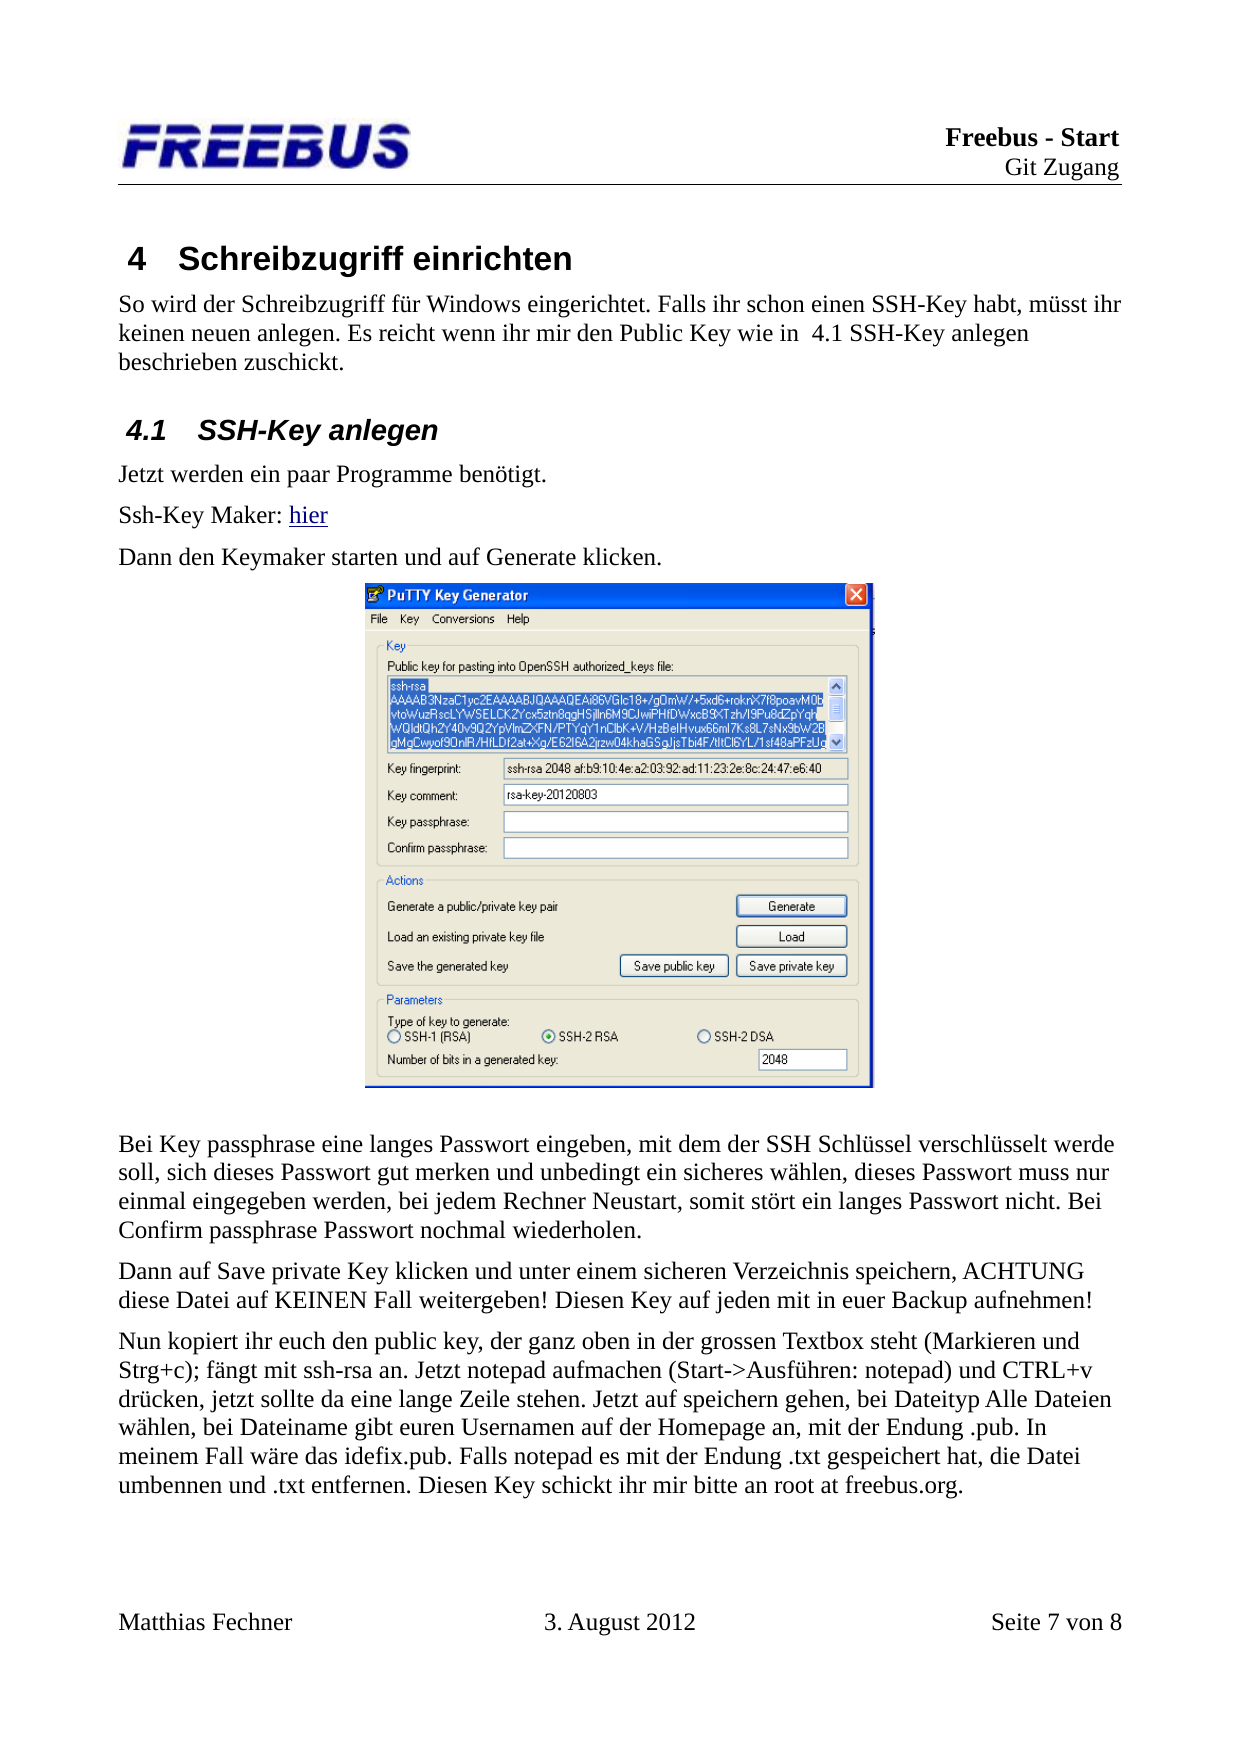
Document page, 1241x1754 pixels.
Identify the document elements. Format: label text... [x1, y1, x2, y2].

subtitle SSH-Key anlegen [118, 413, 1122, 447]
text Dann den Keymaker starten und auf Generate klicken. [118, 542, 1122, 571]
picture [365, 583, 875, 1088]
text Dann auf Save private Key klicken und unter einem sicheren Verzeichnis speichern, ACHTUNG diese Datei auf KEINEN Fall weitergeben! Diesen Key auf jeden mit in euer Backup aufnehmen! [118, 1256, 1122, 1314]
text So wird der Schreibzugriff für Windows eingerichtet. Falls ihr schon einen SSH-Key habt, müsst ihr keinen neuen anlegen. Es reicht wenn ihr mir den Public Key wie in 4.1 SSH-Key anlegen beschrieben zuschickt. [118, 289, 1122, 376]
text Bei Key passphrase eine langes Passwort eingeben, mit dem der SSH Schlüssel verschlüsselt werde soll, sich dieses Passwort gut merken und unbedingt ein sicheres wählen, dieses Passwort muss nur einmal eingegeben werden, bei jedem Rechner Neustart, somit stört ein langes Passwort nicht. Bei Confirm passphrase Passwort nochmal wiederholen. [118, 1129, 1122, 1244]
subtitle Schreibzugriff einrichten [118, 238, 1122, 277]
text Jetzt werden ein paar Programme benötigt. [118, 459, 1122, 488]
text Nun kopiert ihr euch den public key, der ganz oben in der grossen Textbox steht (Markieren und Strg+c); fängt mit ssh-rsa an. Jetzt notepad aufmachen (Start->Ausführen: notepad) und CTRL+v drücken, jetzt sollte da eine lange Zeile stehen. Jetzt auf speichern gehen, bei Dateityp Alle Dateien wählen, bei Dateiname gibt euren Usernamen auf der Homepage an, mit der Endung .pub. In meinem Fall wäre das idefix.pub. Falls notepad es mit der Endung .txt gespeichert hat, die Datei umbennen und .txt entfernen. Diesen Key schickt ihr mir bitte an root at freebus.org. [118, 1326, 1122, 1499]
text Ssh-Key Maker: hier [118, 501, 1122, 529]
picture [118, 118, 411, 172]
